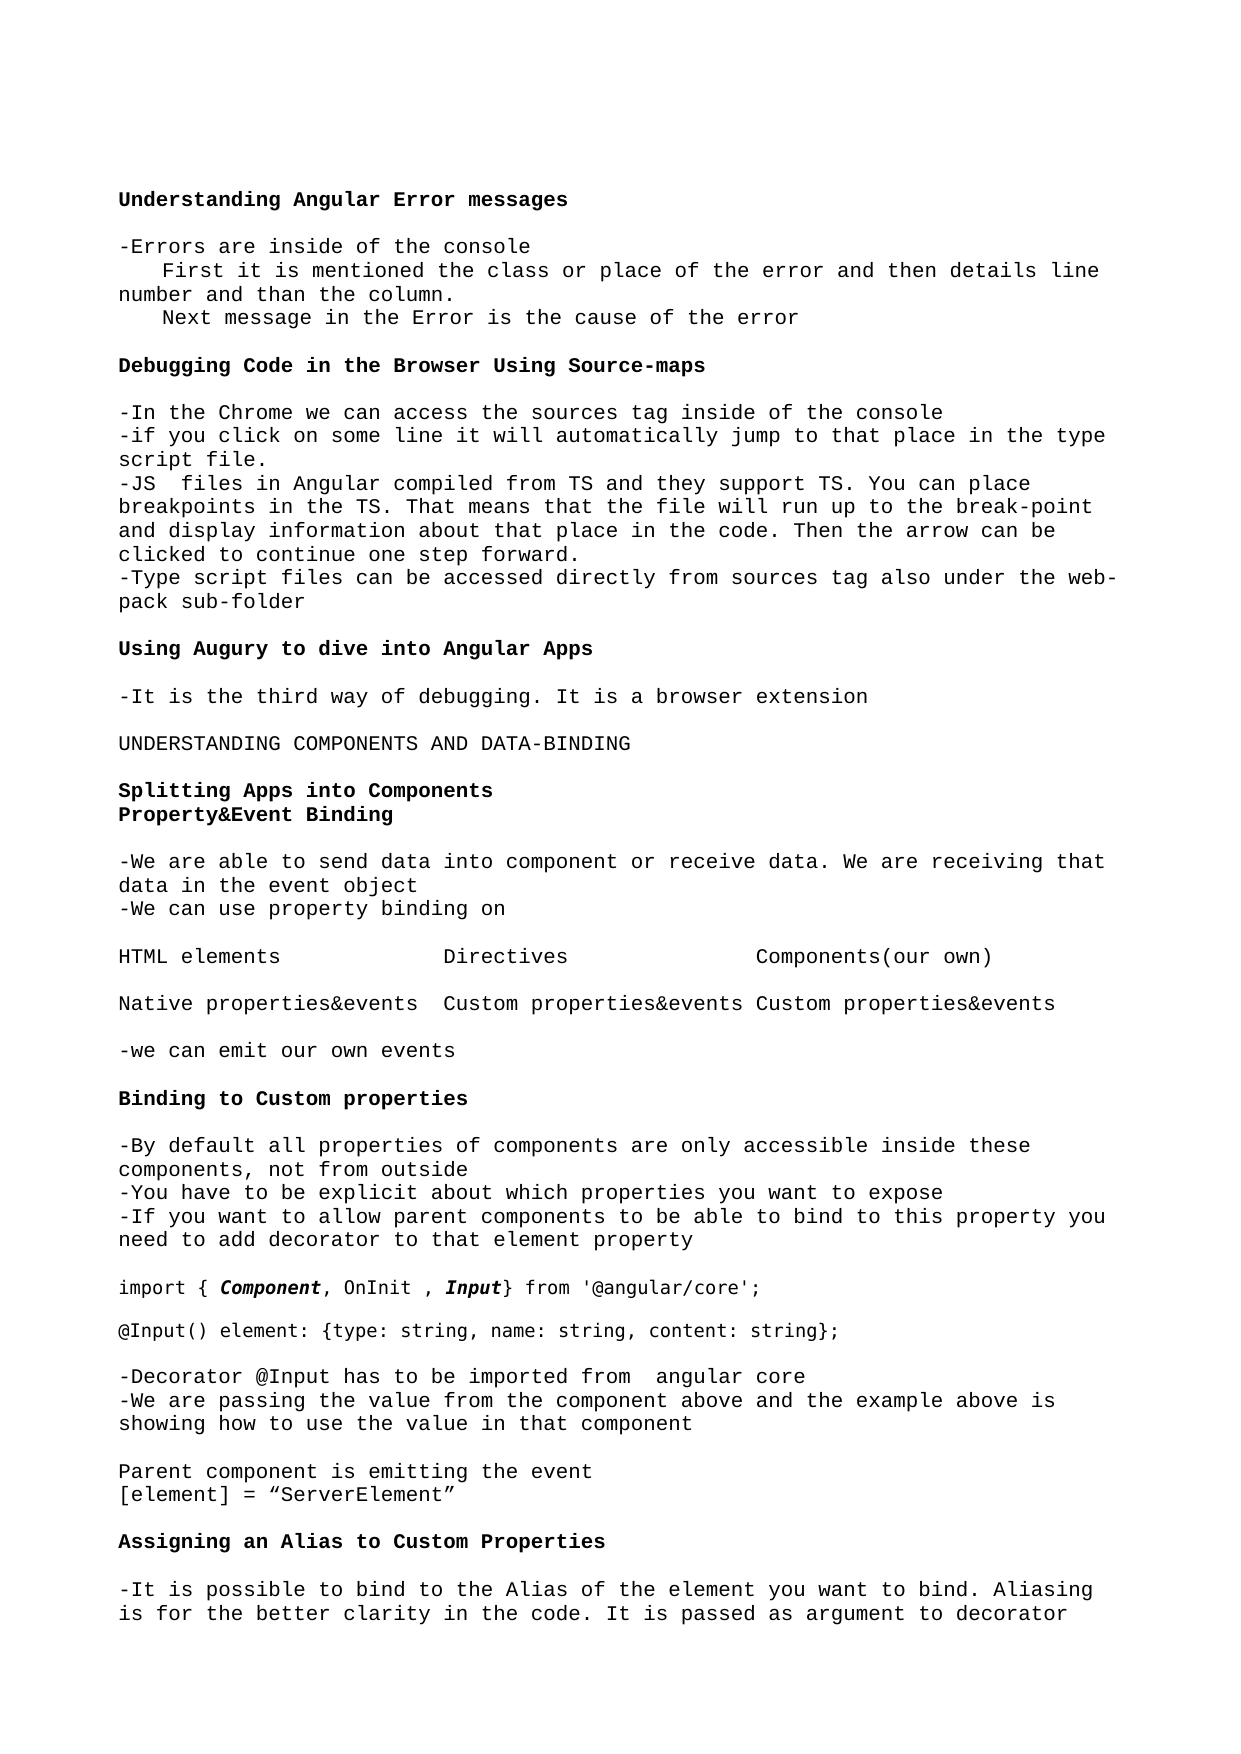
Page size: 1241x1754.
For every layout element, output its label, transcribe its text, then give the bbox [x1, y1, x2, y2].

text @Input() element: {type: string, name: string, content: string}; [118, 1321, 1122, 1342]
text -Errors are inside of the console [118, 236, 1122, 260]
text -if you click on some line it will automatically jump to that place in the type script file. [118, 426, 1122, 473]
text Debugging Code in the Browser Using Source-maps [118, 354, 1122, 378]
text First it is mentioned the class or place of the error and then details line number and than the column. [118, 260, 1122, 307]
text -You have to be explicit about which properties you want to expose [118, 1182, 1122, 1206]
text Assigning an Alias to Custom Properties [118, 1532, 1122, 1555]
text Splitting Apps into Components [118, 780, 1122, 804]
text -We are able to send data into component or receive data. We are receiving that data in the event object [118, 851, 1122, 898]
text -Decorator @Input has to be imported from angular core [118, 1366, 1122, 1390]
text -By default all properties of components are only accessible inside these components, not from outside [118, 1135, 1122, 1182]
text Parent component is emitting the event [118, 1461, 1122, 1484]
text import { Component, OnInit , Input} from '@angular/core'; [118, 1277, 1122, 1299]
text -we can emit our own events [118, 1040, 1122, 1064]
text Property&Event Binding [118, 804, 1122, 827]
text -Type script files can be accessed directly from sources tag also under the web-pack sub-folder [118, 567, 1122, 615]
text Next message in the Error is the cause of the error [118, 307, 1122, 331]
text UNDERSTANDING COMPONENTS AND DATA-BINDING [118, 733, 1122, 757]
text -We are passing the value from the component above and the example above is showing how to use the value in that component [118, 1390, 1122, 1437]
text [element] = “ServerElement” [118, 1484, 1122, 1508]
text Binding to Custom properties [118, 1088, 1122, 1111]
text Native properties&events Custom properties&events Custom properties&events [118, 993, 1122, 1017]
text Using Augury to dive into Angular Apps [118, 638, 1122, 662]
text -We can use property binding on [118, 898, 1122, 922]
text -In the Chrome we can access the sources tag inside of the console [118, 402, 1122, 426]
text Understanding Angular Error messages [118, 189, 1122, 213]
text -It is possible to bind to the Alias of the element you want to bind. Aliasing is for the better clarity in the code. It is passed as argument to decorator [118, 1579, 1122, 1626]
text -It is the third way of debugging. It is a browser extension [118, 686, 1122, 709]
text HTML elements Directives Components(our own) [118, 946, 1122, 969]
text -If you want to allow parent components to be able to bind to this property you need to add decorator to that element property [118, 1206, 1122, 1253]
text -JS files in Angular compiled from TS and they support TS. You can place breakpoints in the TS. That means that the file will run up to the break-point and display information about that place in the code. Then the arrow can be clicked to continue one step forward. [118, 473, 1122, 567]
